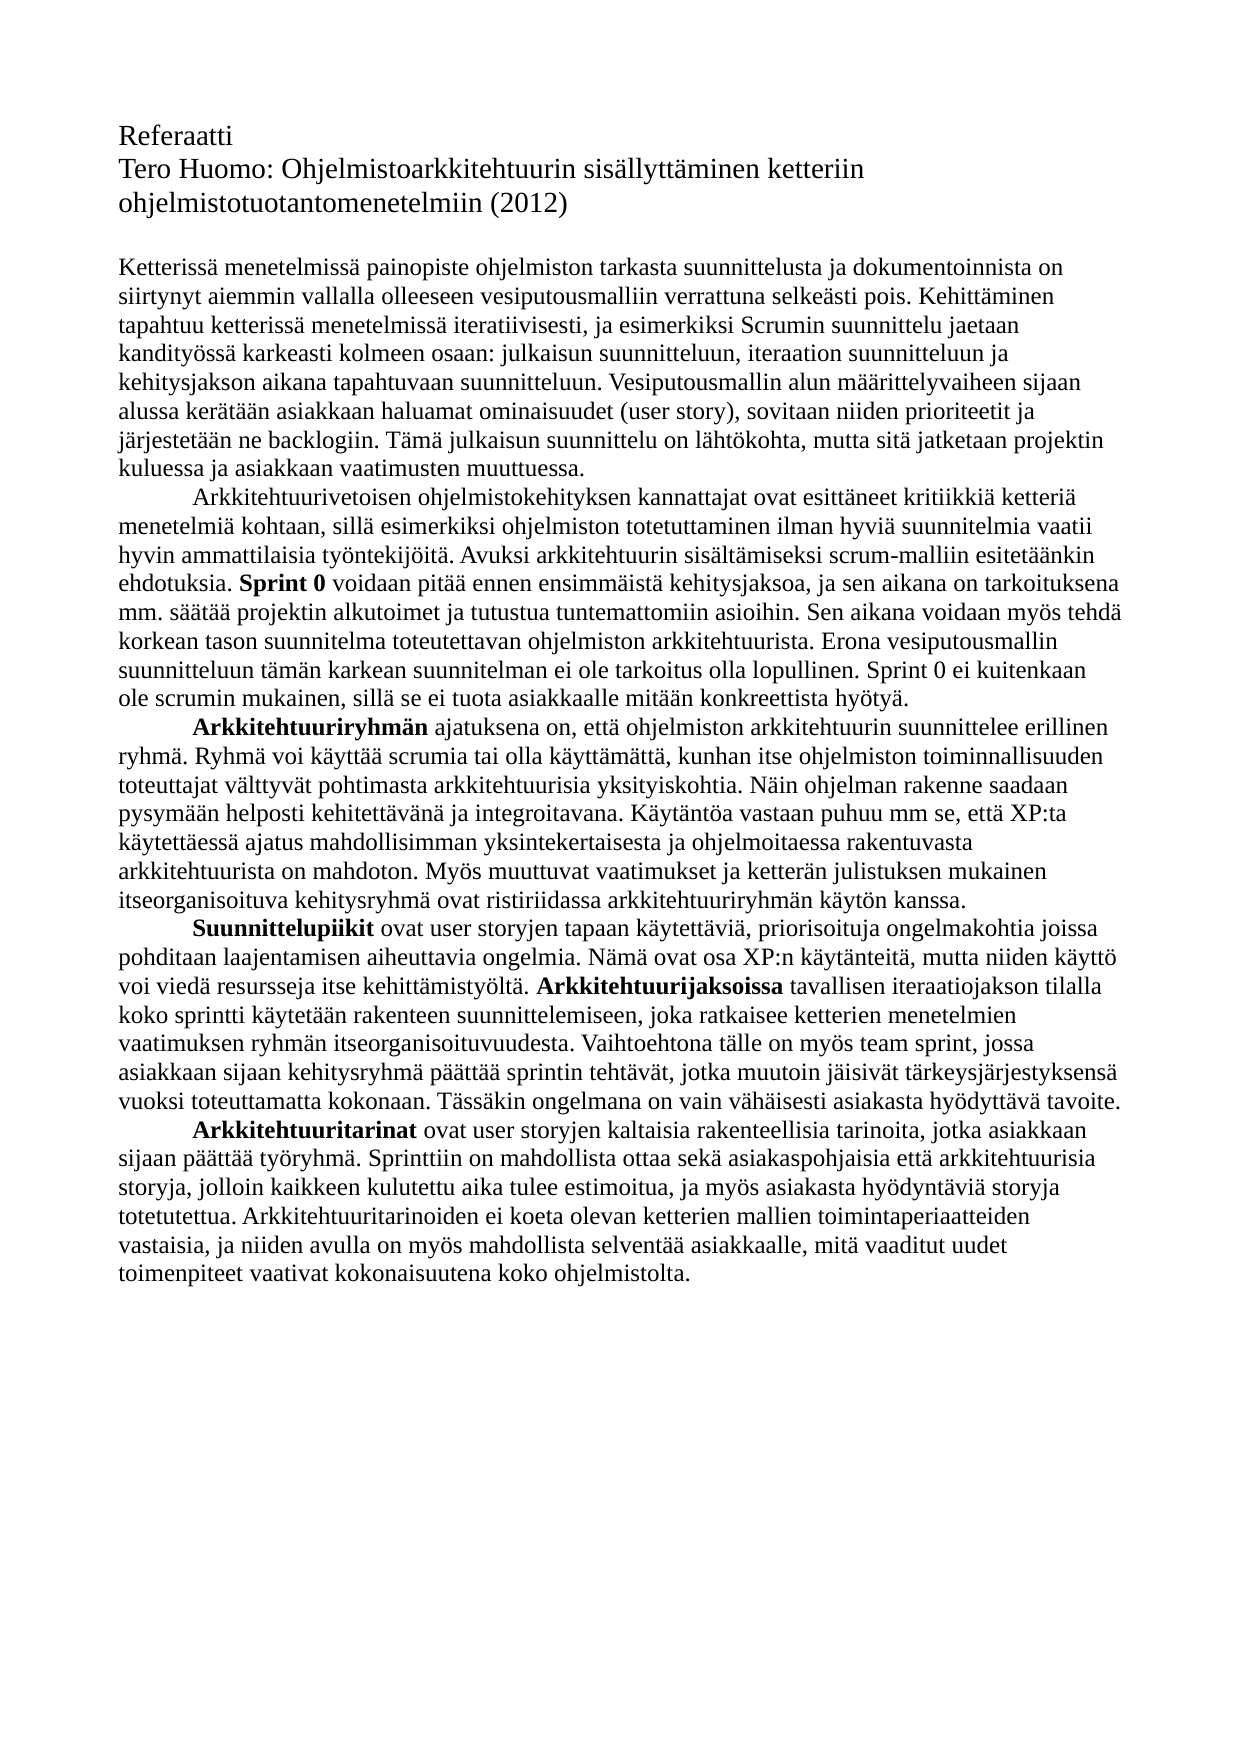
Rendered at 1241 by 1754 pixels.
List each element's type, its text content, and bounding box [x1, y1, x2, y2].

text Ketterissä menetelmissä painopiste ohjelmiston tarkasta suunnittelusta ja dokumentoinnista on siirtynyt aiemmin vallalla olleeseen vesiputousmalliin verrattuna selkeästi pois. Kehittäminen tapahtuu ketterissä menetelmissä iteratiivisesti, ja esimerkiksi Scrumin suunnittelu jaetaan kandityössä karkeasti kolmeen osaan: julkaisun suunnitteluun, iteraation suunnitteluun ja kehitysjakson aikana tapahtuvaan suunnitteluun. Vesiputousmallin alun määrittelyvaiheen sijaan alussa kerätään asiakkaan haluamat ominaisuudet (user story), sovitaan niiden prioriteetit ja järjestetään ne backlogiin. Tämä julkaisun suunnittelu on lähtökohta, mutta sitä jatketaan projektin kuluessa ja asiakkaan vaatimusten muuttuessa. [118, 252, 1122, 482]
text Referaatti [118, 118, 1122, 152]
text Suunnittelupiikit ovat user storyjen tapaan käytettäviä, priorisoituja ongelmakohtia joissa pohditaan laajentamisen aiheuttavia ongelmia. Nämä ovat osa XP:n käytänteitä, mutta niiden käyttö voi viedä resursseja itse kehittämistyöltä. Arkkitehtuurijaksoissa tavallisen iteraatiojakson tilalla koko sprintti käytetään rakenteen suunnittelemiseen, joka ratkaisee ketterien menetelmien vaatimuksen ryhmän itseorganisoituvuudesta. Vaihtoehtona tälle on myös team sprint, jossa asiakkaan sijaan kehitysryhmä päättää sprintin tehtävät, jotka muutoin jäisivät tärkeysjärjestyksensä vuoksi toteuttamatta kokonaan. Tässäkin ongelmana on vain vähäisesti asiakasta hyödyttävä tavoite. [118, 913, 1122, 1115]
text Arkkitehtuuriryhmän ajatuksena on, että ohjelmiston arkkitehtuurin suunnittelee erillinen ryhmä. Ryhmä voi käyttää scrumia tai olla käyttämättä, kunhan itse ohjelmiston toiminnallisuuden toteuttajat välttyvät pohtimasta arkkitehtuurisia yksityiskohtia. Näin ohjelman rakenne saadaan pysymään helposti kehitettävänä ja integroitavana. Käytäntöa vastaan puhuu mm se, että XP:ta käytettäessä ajatus mahdollisimman yksintekertaisesta ja ohjelmoitaessa rakentuvasta arkkitehtuurista on mahdoton. Myös muuttuvat vaatimukset ja ketterän julistuksen mukainen itseorganisoituva kehitysryhmä ovat ristiriidassa arkkitehtuuriryhmän käytön kanssa. [118, 712, 1122, 913]
text Arkkitehtuuritarinat ovat user storyjen kaltaisia rakenteellisia tarinoita, jotka asiakkaan sijaan päättää työryhmä. Sprinttiin on mahdollista ottaa sekä asiakaspohjaisia että arkkitehtuurisia storyja, jolloin kaikkeen kulutettu aika tulee estimoitua, ja myös asiakasta hyödyntäviä storyja totetutettua. Arkkitehtuuritarinoiden ei koeta olevan ketterien mallien toimintaperiaatteiden vastaisia, ja niiden avulla on myös mahdollista selventää asiakkaalle, mitä vaaditut uudet toimenpiteet vaativat kokonaisuutena koko ohjelmistolta. [118, 1115, 1122, 1287]
text Tero Huomo: Ohjelmistoarkkitehtuurin sisällyttäminen ketteriin ohjelmistotuotantomenetelmiin (2012) [118, 152, 1122, 219]
text Arkkitehtuurivetoisen ohjelmistokehityksen kannattajat ovat esittäneet kritiikkiä ketteriä menetelmiä kohtaan, sillä esimerkiksi ohjelmiston totetuttaminen ilman hyviä suunnitelmia vaatii hyvin ammattilaisia työntekijöitä. Avuksi arkkitehtuurin sisältämiseksi scrum-malliin esitetäänkin ehdotuksia. Sprint 0 voidaan pitää ennen ensimmäistä kehitysjaksoa, ja sen aikana on tarkoituksena mm. säätää projektin alkutoimet ja tutustua tuntemattomiin asioihin. Sen aikana voidaan myös tehdä korkean tason suunnitelma toteutettavan ohjelmiston arkkitehtuurista. Erona vesiputousmallin suunnitteluun tämän karkean suunnitelman ei ole tarkoitus olla lopullinen. Sprint 0 ei kuitenkaan ole scrumin mukainen, sillä se ei tuota asiakkaalle mitään konkreettista hyötyä. [118, 482, 1122, 712]
